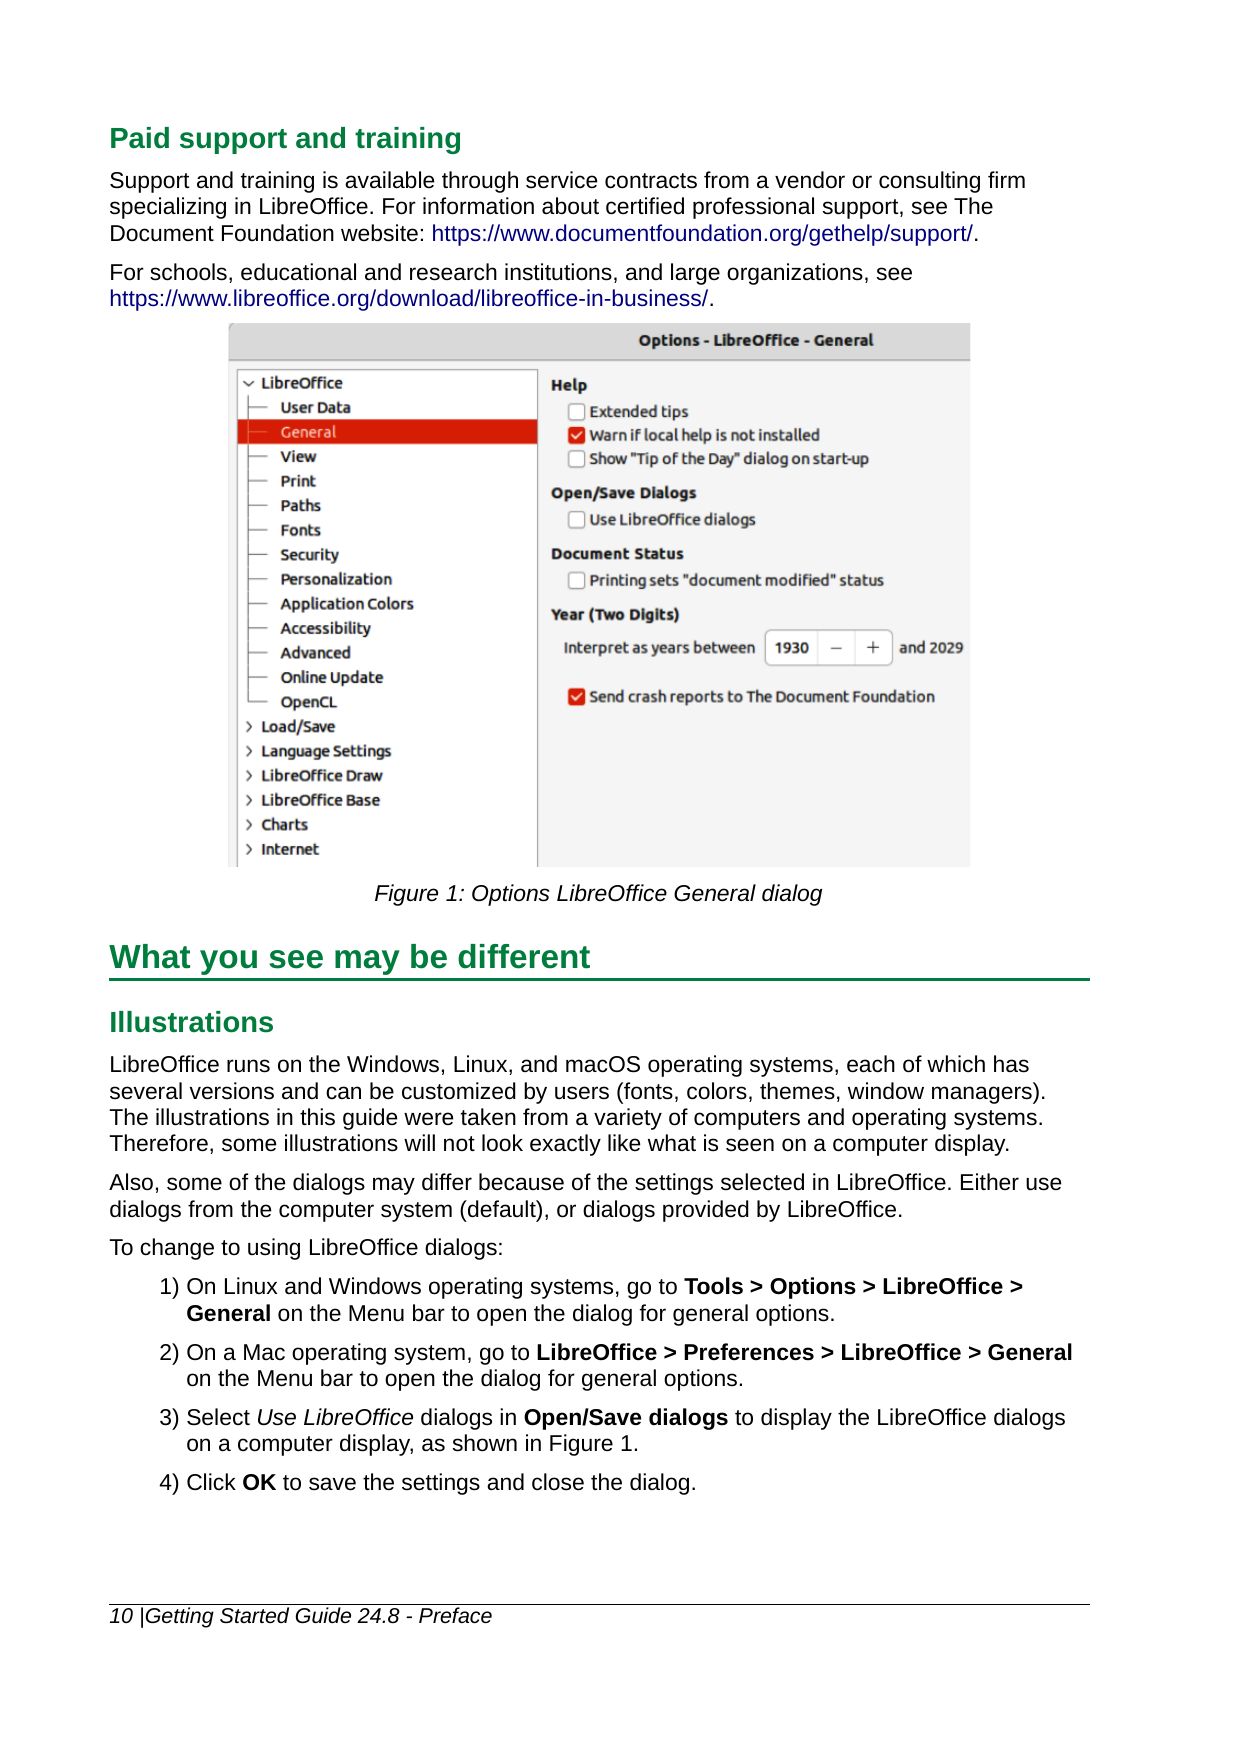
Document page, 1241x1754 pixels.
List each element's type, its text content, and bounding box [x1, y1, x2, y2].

text Support and training is available through service contracts from a vendor or consulting firm specializing in LibreOffice. For information about certified professional support, see The Document Foundation website: https://www.documentfoundation.org/gethelp/support/. [109, 167, 1090, 246]
list To change to using LibreOffice dialogs: [109, 1234, 1090, 1261]
text Also, some of the dialogs may differ because of the settings selected in LibreOffice. Either use dialogs from the computer system (default), or dialogs provided by LibreOffice. [109, 1169, 1090, 1222]
text LibreOffice runs on the Windows, Linux, and macOS operating systems, each of which has several versions and can be customized by users (fonts, colors, themes, window managers). The illustrations in this guide were taken from a variety of computers and operating systems. Therefore, some illustrations will not look exactly like what is seen on a computer display. [109, 1051, 1090, 1157]
list Click OK to save the settings and close the dialog. [186, 1469, 1090, 1495]
list Select Use LibreOffice dialogs in Open/Save dialogs to display the LibreOffice dialogs on a computer display, as shown in Figure 1. [186, 1404, 1090, 1456]
text Figure 1: Options LibreOffice General dialog [228, 879, 970, 906]
subtitle What you see may be different [109, 937, 1090, 978]
text For schools, educational and research institutions, and large organizations, see https://www.libreoffice.org/download/libreoffice-in-business/. [109, 258, 1090, 311]
subtitle Paid support and training [109, 121, 1090, 154]
picture [228, 323, 971, 867]
list On a Mac operating system, go to LibreOffice > Preferences > LibreOffice > General on the Menu bar to open the dialog for general options. [186, 1338, 1090, 1391]
list On Linux and Windows operating systems, go to Tools > Options > LibreOffice > General on the Menu bar to open the dialog for general options. [186, 1273, 1090, 1326]
subtitle Illustrations [109, 1005, 1090, 1039]
